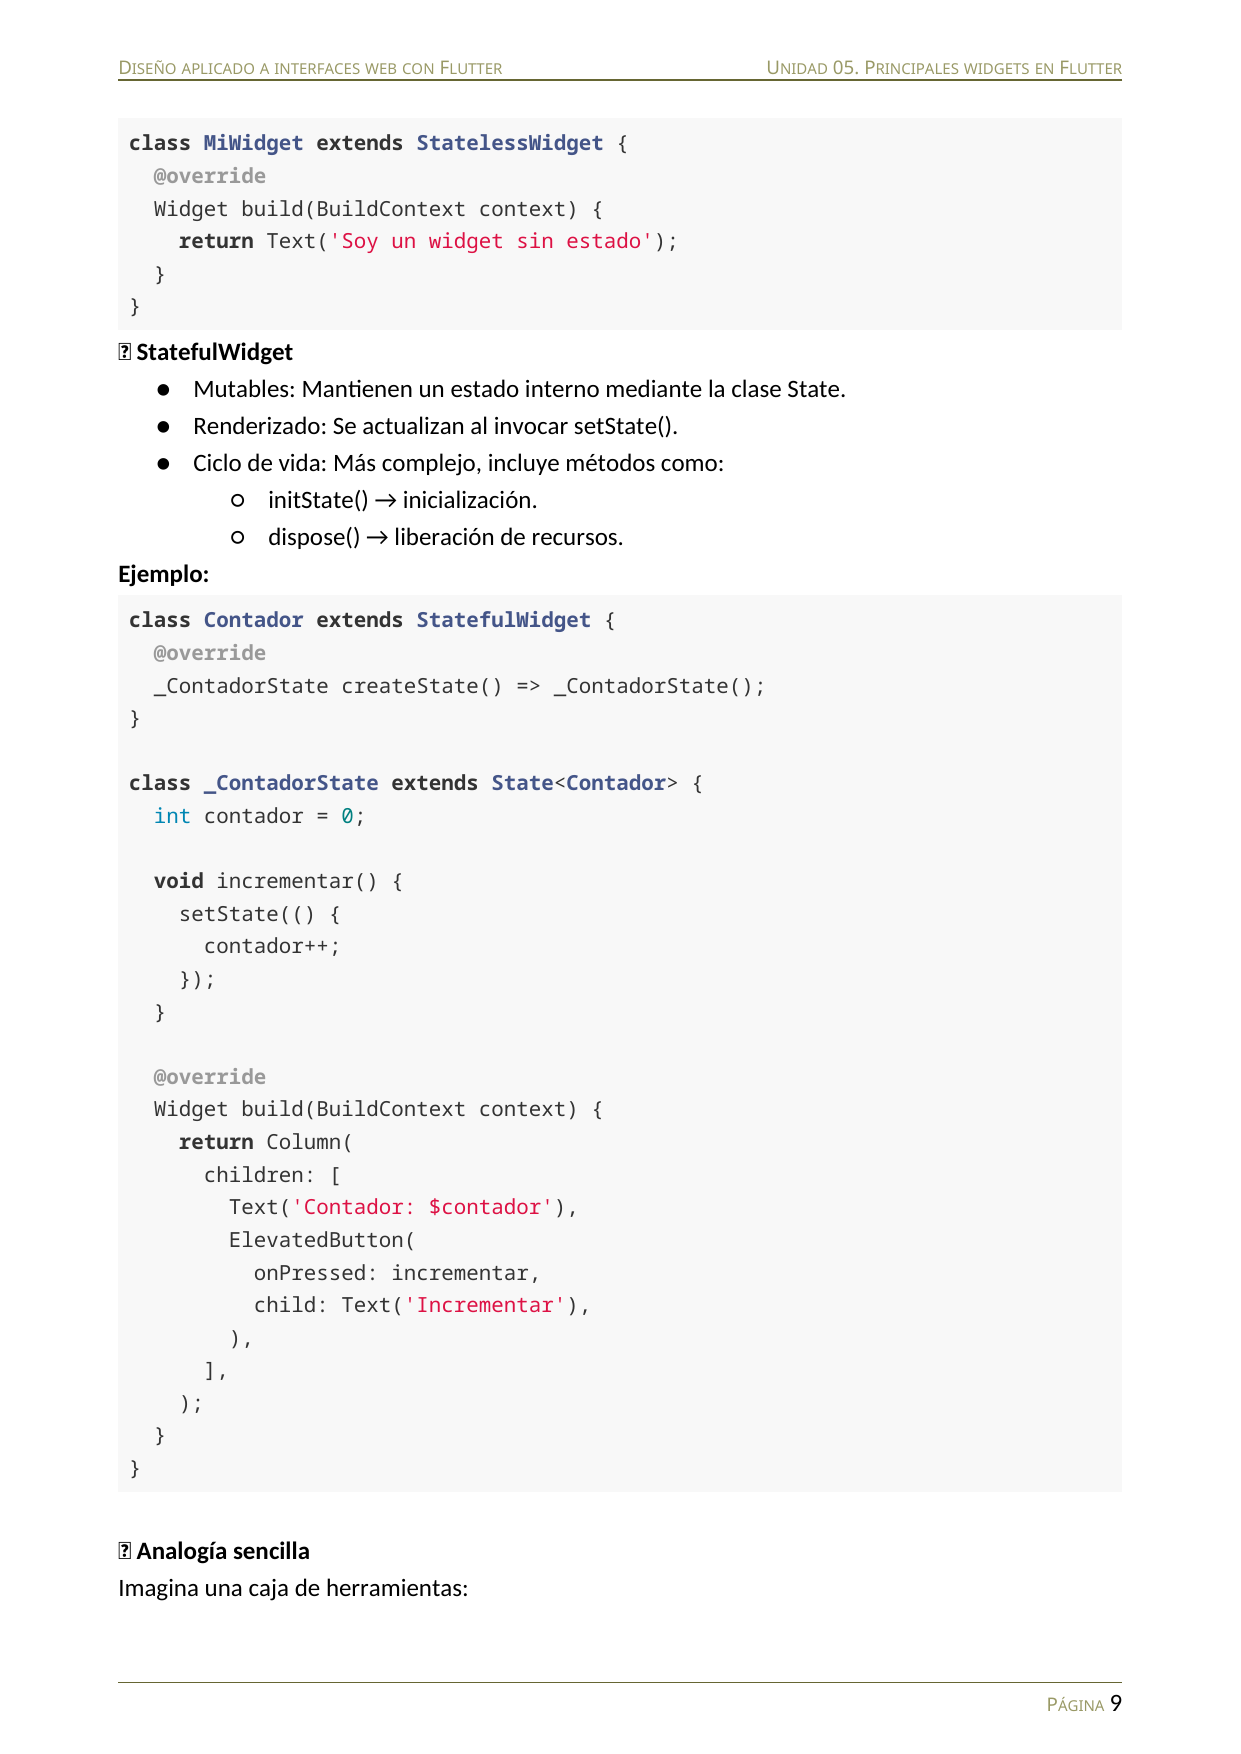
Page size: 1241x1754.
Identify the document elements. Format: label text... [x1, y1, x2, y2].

list initState() → inicialización. [231, 484, 1122, 515]
list Ciclo de vida: Más complejo, incluye métodos como: [156, 447, 1122, 478]
text Ejemplo: [118, 558, 1122, 589]
text 🔹 StatefulWidget [118, 336, 1122, 367]
text 🧩 Analogía sencilla [118, 1535, 1122, 1566]
list Renderizado: Se actualizan al invocar setState(). [156, 410, 1122, 441]
list Mutables: Mantienen un estado interno mediante la clase State. [156, 373, 1122, 404]
table_header class Contador extends StatefulWidget { @override _ContadorState createState() => _ContadorState(); } class _ContadorState extends State<Contador> { int contador = 0; void incrementar() { setState(() { contador++; }); } @override Widget build(BuildContext context) { return Column( children: [ Text('Contador: $contador'), ElevatedButton( onPressed: incrementar, child: Text('Incrementar'), ), ], ); } } [118, 595, 1122, 1492]
text Imagina una caja de herramientas: [118, 1572, 1122, 1602]
list dispose() → liberación de recursos. [231, 521, 1122, 552]
table_header class MiWidget extends StatelessWidget { @override Widget build(BuildContext context) { return Text('Soy un widget sin estado'); } } [118, 118, 1122, 330]
